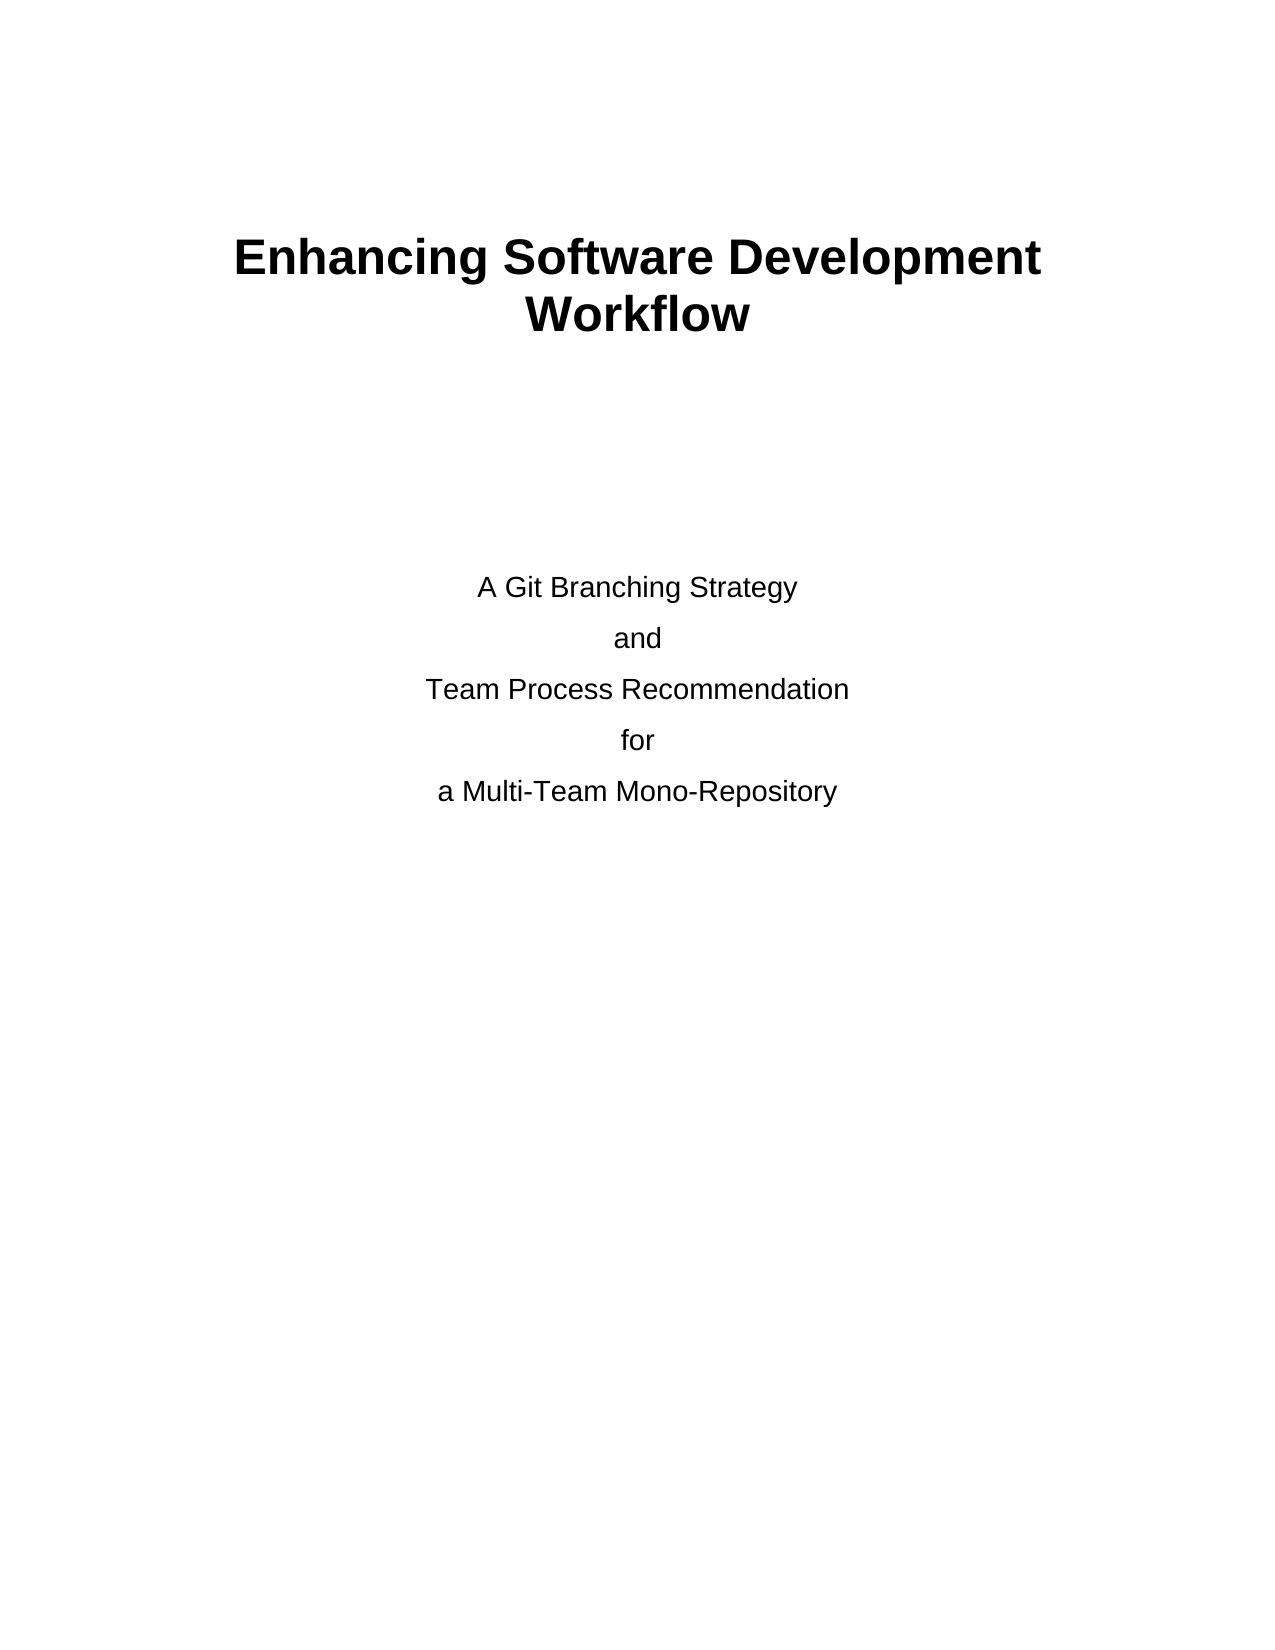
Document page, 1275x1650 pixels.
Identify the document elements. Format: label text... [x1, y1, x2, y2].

text Team Process Recommendation [150, 672, 1125, 706]
subtitle Enhancing Software Development Workflow [150, 227, 1125, 342]
text a Multi-Team Mono-Repository [150, 774, 1125, 808]
text for [150, 723, 1125, 757]
text and [150, 621, 1125, 654]
text A Git Branching Strategy [150, 570, 1125, 603]
